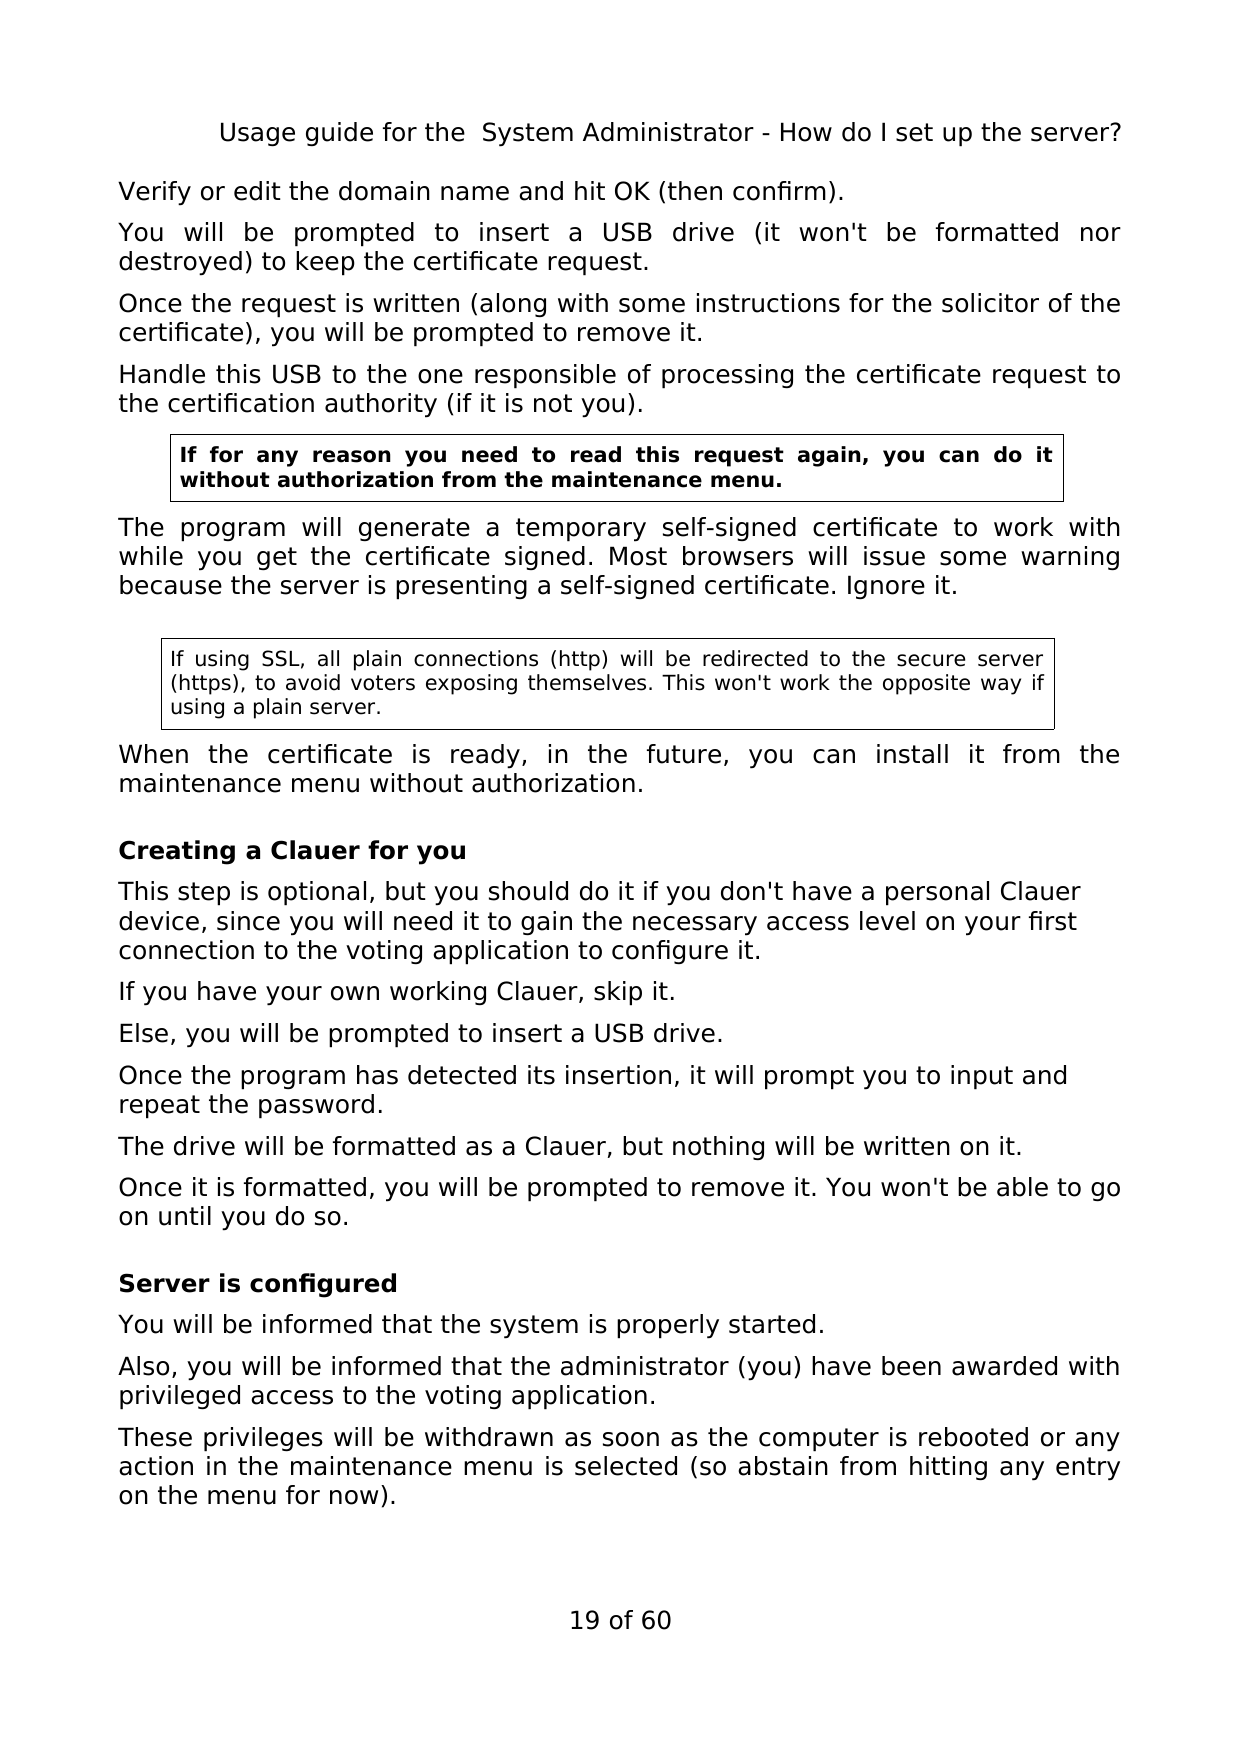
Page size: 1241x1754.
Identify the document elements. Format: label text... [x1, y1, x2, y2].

text Else, you will be prompted to insert a USB drive. [118, 1019, 1122, 1048]
text Once it is formatted, you will be prompted to remove it. You won't be able to go on until you do so. [118, 1173, 1122, 1232]
text These privileges will be withdrawn as soon as the computer is rebooted or any action in the maintenance menu is selected (so abstain from hitting any entry on the menu for now). [118, 1423, 1122, 1510]
text You will be prompted to insert a USB drive (it won't be formatted nor destroyed) to keep the certificate request. [118, 218, 1122, 277]
text This step is optional, but you should do it if you don't have a personal Clauer device, since you will need it to gain the necessary access level on your first connection to the voting application to configure it. [118, 877, 1122, 965]
subtitle Server is configured [118, 1269, 1122, 1298]
text Once the request is written (along with some instructions for the solicitor of the certificate), you will be prompted to remove it. [118, 289, 1122, 348]
text When the certificate is ready, in the future, you can install it from the maintenance menu without authorization. [118, 613, 1122, 799]
text Verify or edit the domain name and hit OK (then confirm). [118, 177, 1122, 206]
text The program will generate a temporary self-signed certificate to work with while you get the certificate signed. Most browsers will issue some warning because the server is presenting a self-signed certificate. Ignore it. [118, 431, 1122, 600]
text If you have your own working Clauer, skip it. [118, 977, 1122, 1007]
text If using SSL, all plain connections (http) will be redirected to the secure server (https), to avoid voters exposing themselves. This won't work the opposite way if using a plain server. [170, 647, 1045, 720]
subtitle Creating a Clauer for you [118, 836, 1122, 865]
text The drive will be formatted as a Clauer, but nothing will be written on it. [118, 1132, 1122, 1161]
text If for any reason you need to read this request again, you can do it without authorization from the maintenance menu. [179, 443, 1054, 492]
text Also, you will be informed that the administrator (you) have been awarded with privileged access to the voting application. [118, 1352, 1122, 1410]
text Handle this USB to the one responsible of processing the certificate request to the certification authority (if it is not you). [118, 360, 1122, 418]
text You will be informed that the system is properly started. [118, 1310, 1122, 1339]
text Once the program has detected its insertion, it will prompt you to input and repeat the password. [118, 1061, 1122, 1119]
